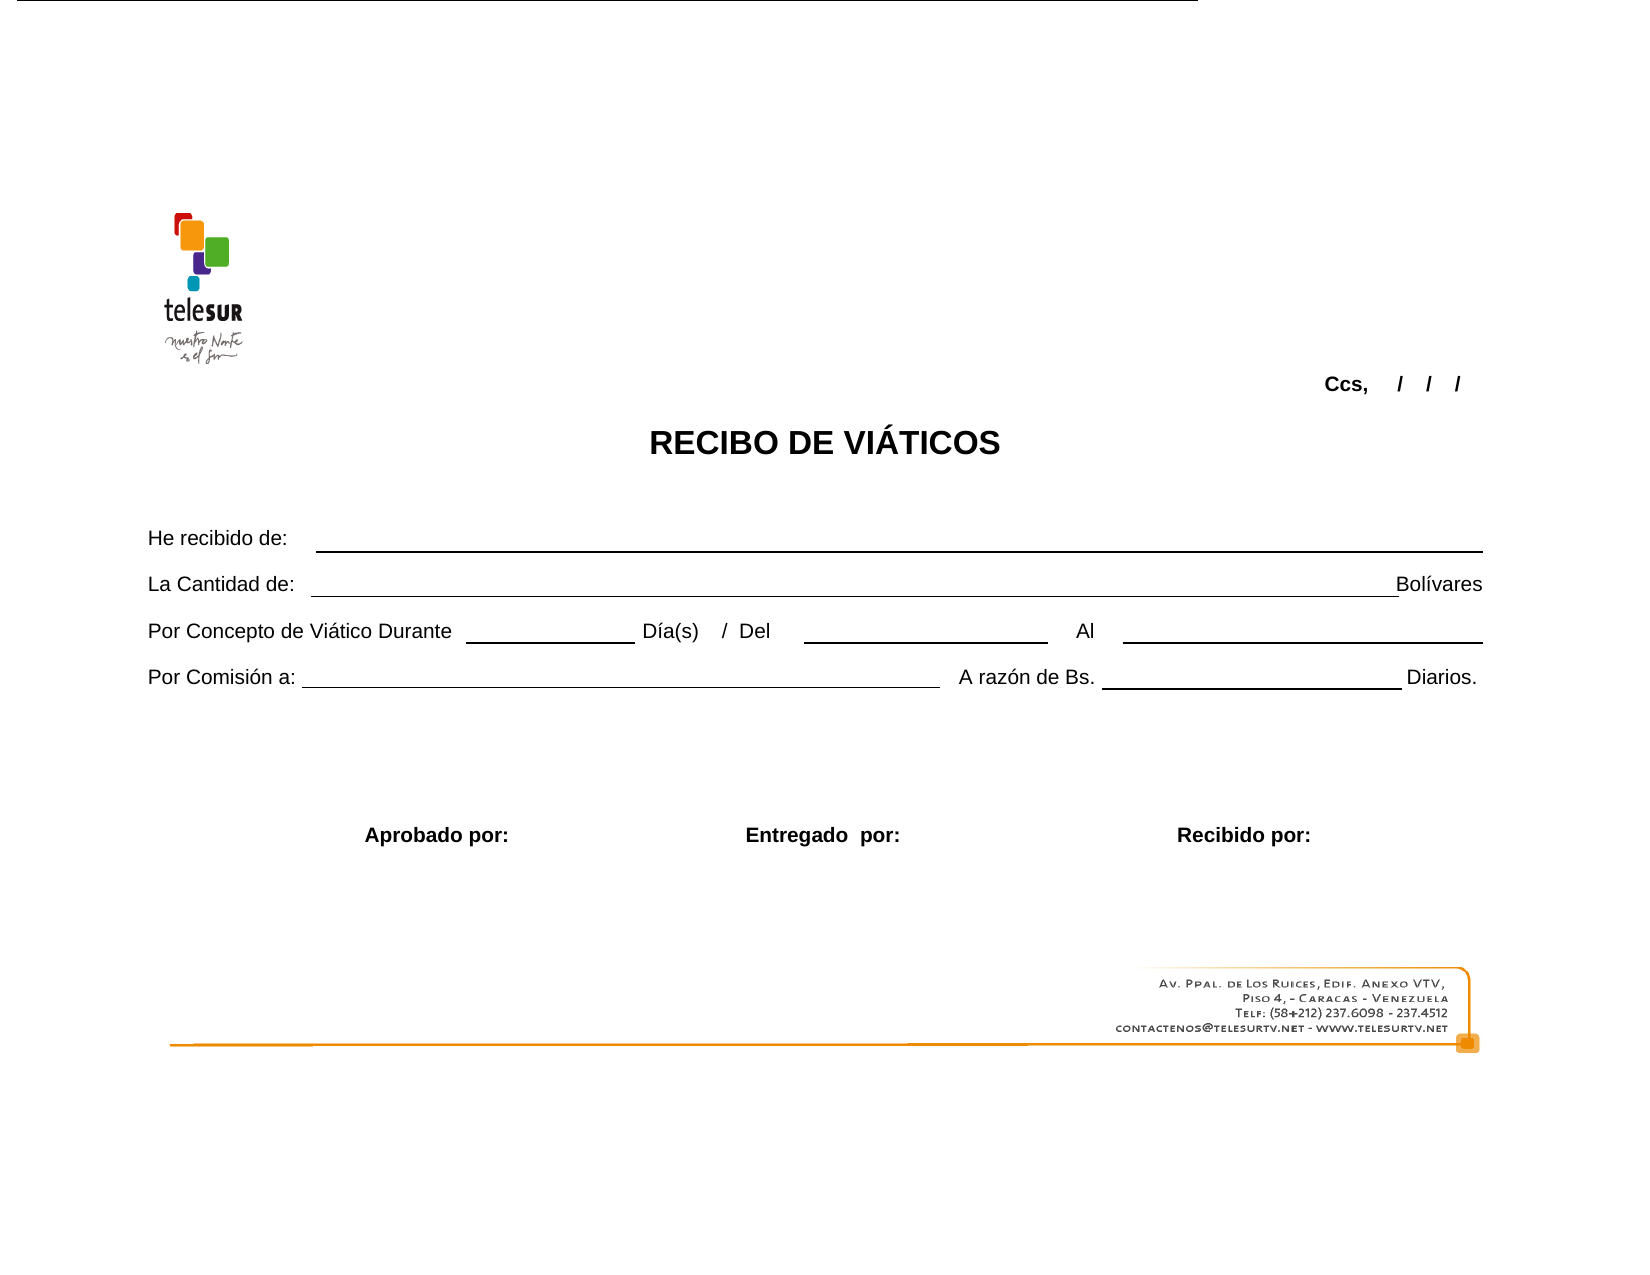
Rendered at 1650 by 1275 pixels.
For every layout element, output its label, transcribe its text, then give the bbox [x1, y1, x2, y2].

picture [169, 967, 1481, 1053]
text He recibido de: [148, 526, 1502, 549]
text Por Concepto de Viático Durante Día(s) / Del Al [148, 619, 1502, 642]
text Ccs, / / / [148, 373, 1502, 396]
text Aprobado por: Entregado por: Recibido por: [221, 824, 1502, 847]
text Por Comisión a: A razón de Bs. Diarios. [148, 666, 1502, 689]
text La Cantidad de: Bolívares [148, 573, 1502, 596]
picture [164, 213, 243, 364]
text Recibo de viáticos [148, 424, 1502, 461]
